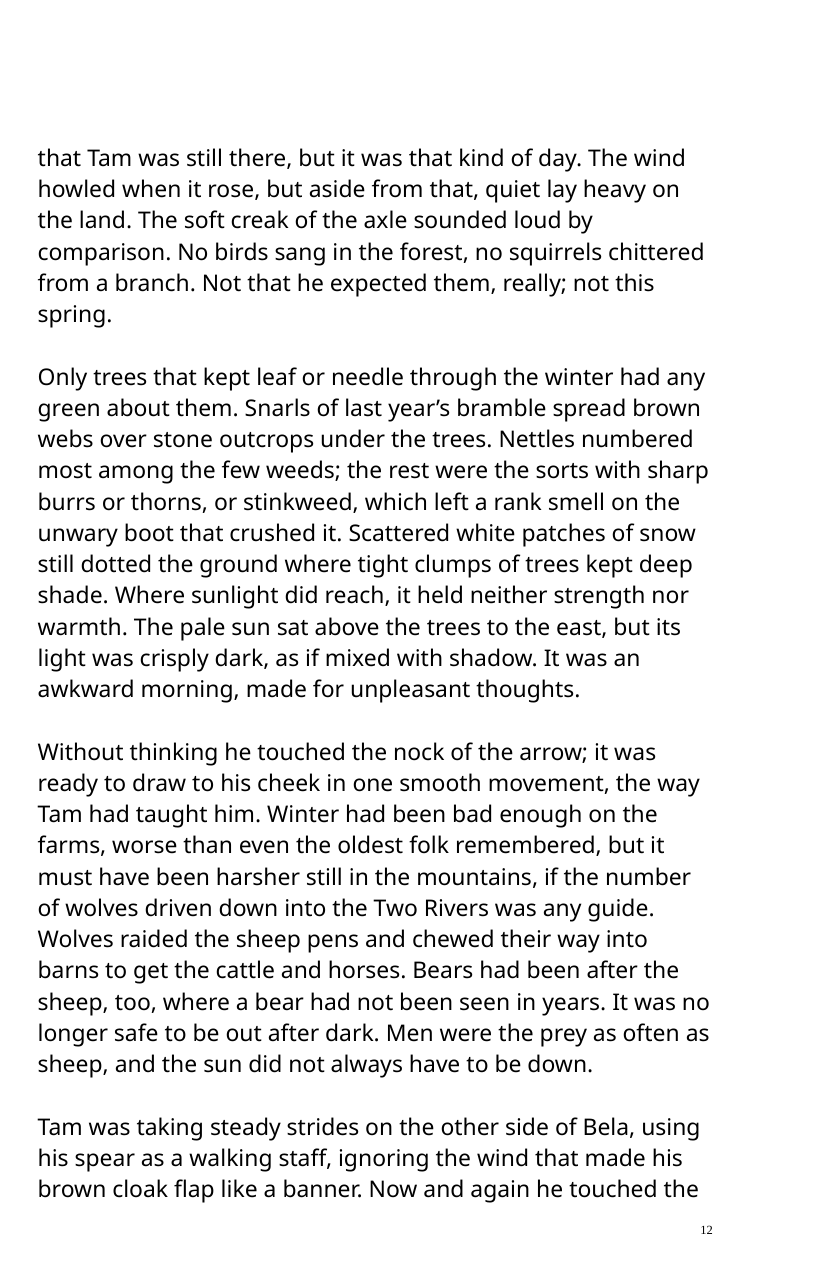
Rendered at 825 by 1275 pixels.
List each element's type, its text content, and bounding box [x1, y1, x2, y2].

text Tam was taking steady strides on the other side of Bela, using his spear as a walking staff, ignoring the wind that made his brown cloak flap like a banner. Now and again he touched the [37, 1111, 712, 1204]
text Without thinking he touched the nock of the arrow; it was ready to draw to his cheek in one smooth movement, the way Tam had taught him. Winter had been bad enough on the farms, worse than even the oldest folk remembered, but it must have been harsher still in the mountains, if the number of wolves driven down into the Two Rivers was any guide. Wolves raided the sheep pens and chewed their way into barns to get the cattle and horses. Bears had been after the sheep, too, where a bear had not been seen in years. It was no longer safe to be out after dark. Men were the prey as often as sheep, and the sun did not always have to be down. [37, 736, 712, 1079]
text that Tam was still there, but it was that kind of day. The wind howled when it rose, but aside from that, quiet lay heavy on the land. The soft creak of the axle sounded loud by comparison. No birds sang in the forest, no squirrels chittered from a branch. Not that he expected them, really; not this spring. [37, 142, 712, 329]
text Only trees that kept leaf or needle through the winter had any green about them. Snarls of last year’s bramble spread brown webs over stone outcrops under the trees. Nettles numbered most among the few weeds; the rest were the sorts with sharp burrs or thorns, or stinkweed, which left a rank smell on the unwary boot that crushed it. Scattered white patches of snow still dotted the ground where tight clumps of trees kept deep shade. Where sunlight did reach, it held neither strength nor warmth. The pale sun sat above the trees to the east, but its light was crisply dark, as if mixed with shadow. It was an awkward morning, made for unpleasant thoughts. [37, 361, 712, 704]
